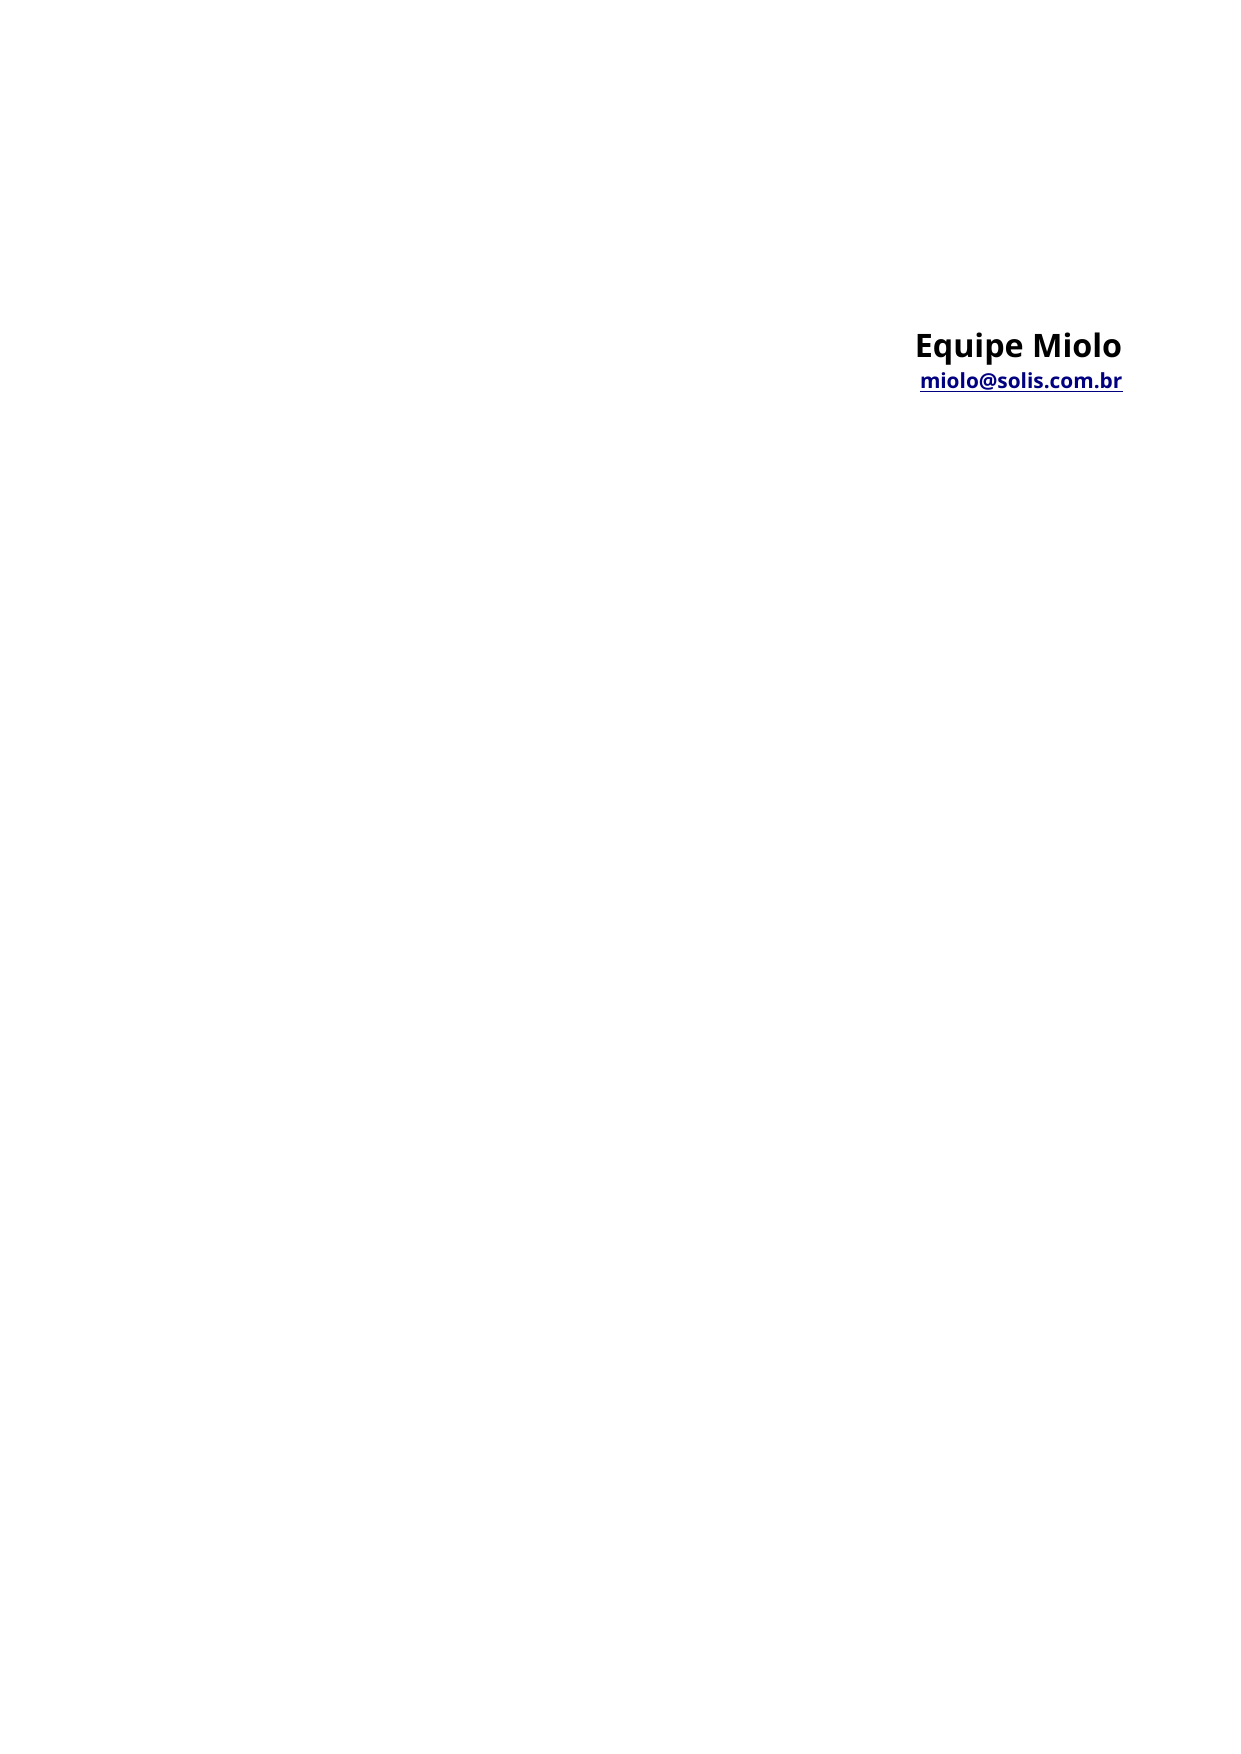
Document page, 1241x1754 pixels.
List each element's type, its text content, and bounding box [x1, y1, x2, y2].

text Equipe Miolo [118, 322, 1122, 366]
text miolo@solis.com.br [118, 366, 1122, 395]
